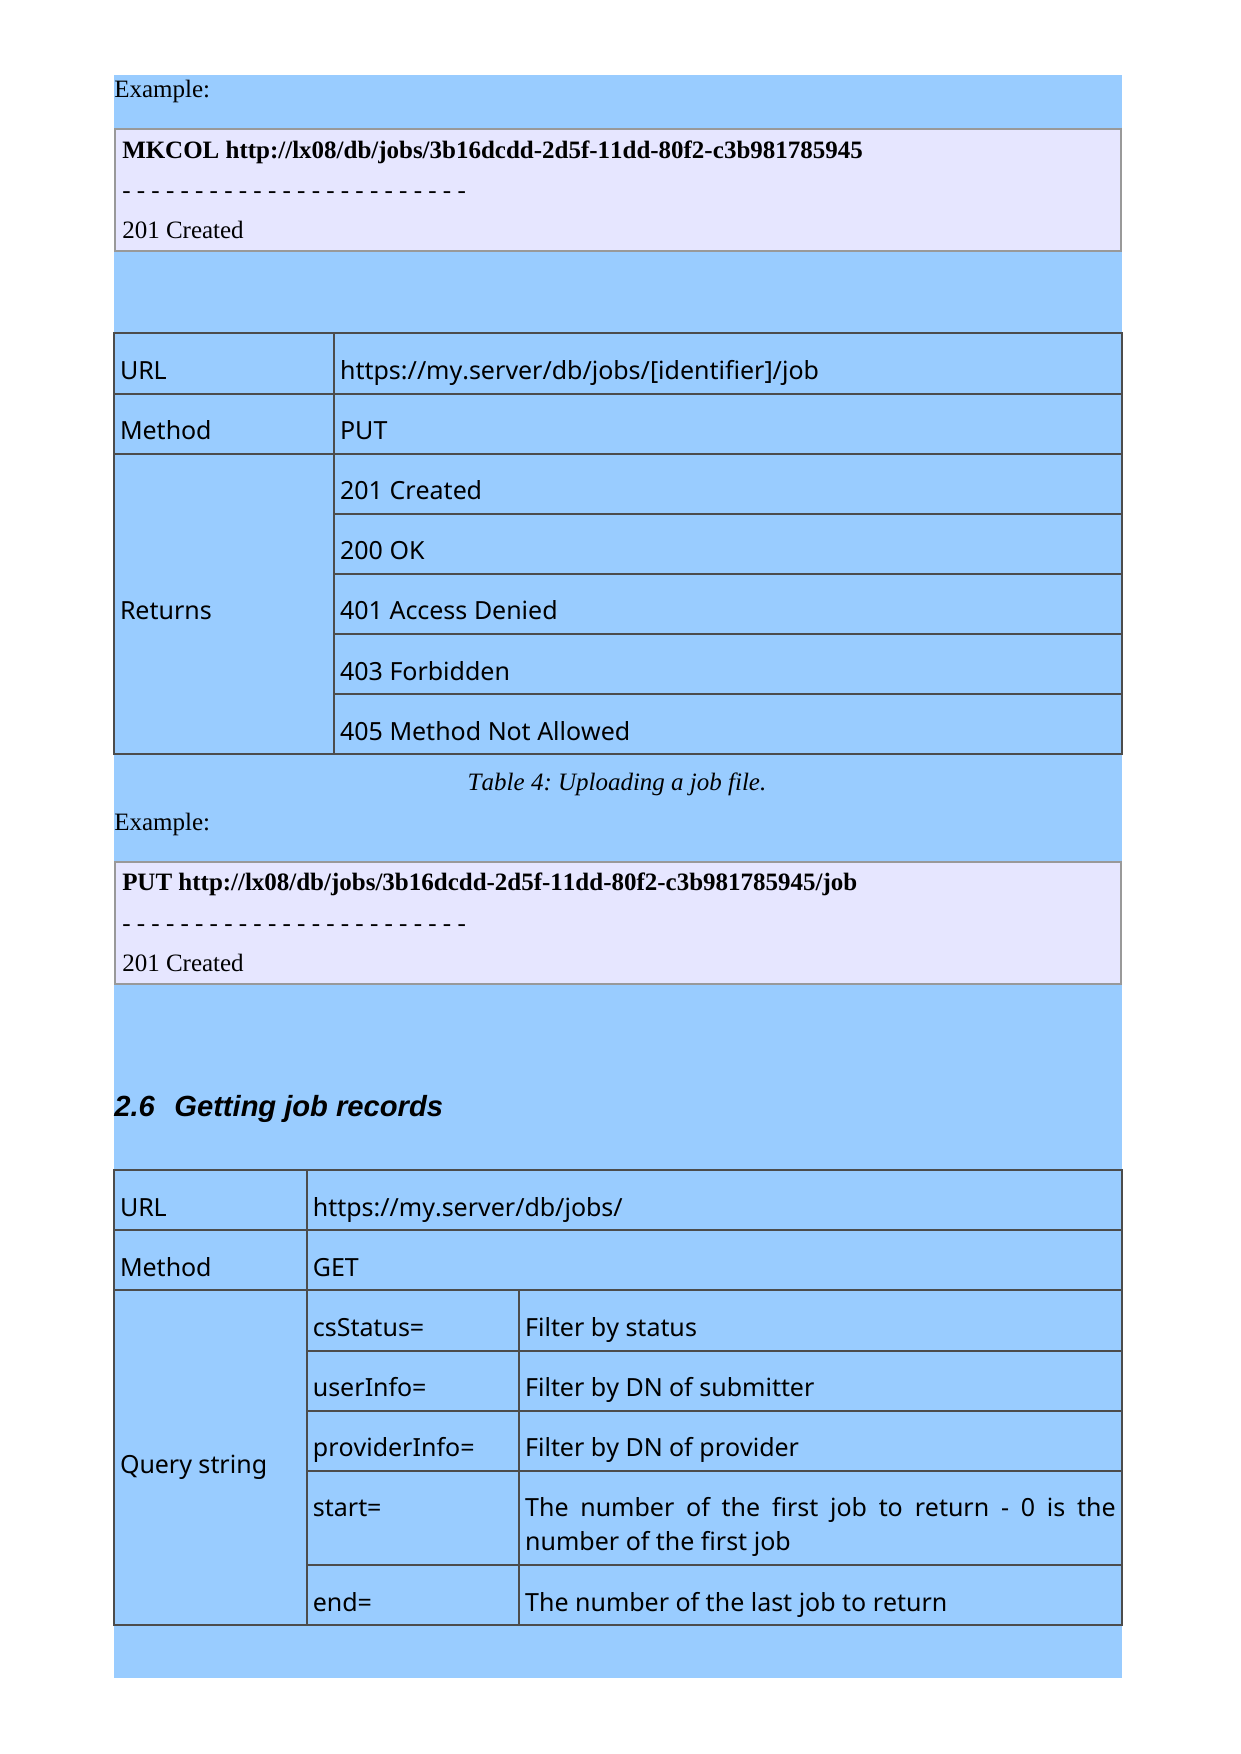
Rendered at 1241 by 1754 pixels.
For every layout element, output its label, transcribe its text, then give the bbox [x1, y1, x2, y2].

table_cell Filter by DN of provider [520, 1412, 1121, 1470]
table_cell 200 OK [335, 515, 1121, 573]
table_header https://my.server/db/jobs/[identifier]/job [335, 334, 1121, 392]
table_header 201 Created [335, 455, 1121, 513]
text Example: [114, 808, 1122, 836]
table_cell The number of the first job to return - 0 is the number of the first job [520, 1472, 1121, 1564]
text - - - - - - - - - - - - - - - - - - - - - - - - [116, 168, 1120, 204]
table_cell The number of the last job to return [520, 1566, 1121, 1624]
table_header Filter by status [520, 1291, 1121, 1349]
text MKCOL http://lx08/db/jobs/3b16dcdd-2d5f-11dd-80f2-c3b981785945 [116, 130, 1120, 163]
text 201 Created [116, 208, 1120, 250]
text Example: [114, 75, 1122, 103]
table_cell providerInfo= [308, 1412, 518, 1470]
subtitle Getting job records [114, 1090, 1122, 1123]
table_cell 405 Method Not Allowed [335, 695, 1121, 753]
table_cell 403 Forbidden [335, 635, 1121, 693]
table_cell Method [115, 395, 333, 452]
text 201 Created [116, 941, 1120, 983]
text PUT http://lx08/db/jobs/3b16dcdd-2d5f-11dd-80f2-c3b981785945/job [116, 863, 1120, 896]
table_header csStatus= [308, 1291, 518, 1349]
text - - - - - - - - - - - - - - - - - - - - - - - - [116, 901, 1120, 936]
table_cell 401 Access Denied [335, 575, 1121, 633]
table_cell Returns [115, 455, 333, 753]
table_cell end= [308, 1566, 518, 1624]
table_header https://my.server/db/jobs/ [308, 1171, 1121, 1229]
table_cell PUT [335, 395, 1121, 452]
table_cell GET [308, 1231, 1121, 1289]
table_cell Method [115, 1231, 306, 1289]
table_cell Query string [115, 1291, 306, 1624]
table_cell Filter by DN of submitter [520, 1352, 1121, 1409]
text Table 4: Uploading a job file. [114, 768, 1122, 795]
table_header URL [115, 1171, 306, 1229]
table_cell userInfo= [308, 1352, 518, 1409]
table_cell start= [308, 1472, 518, 1564]
table_header URL [115, 334, 333, 392]
